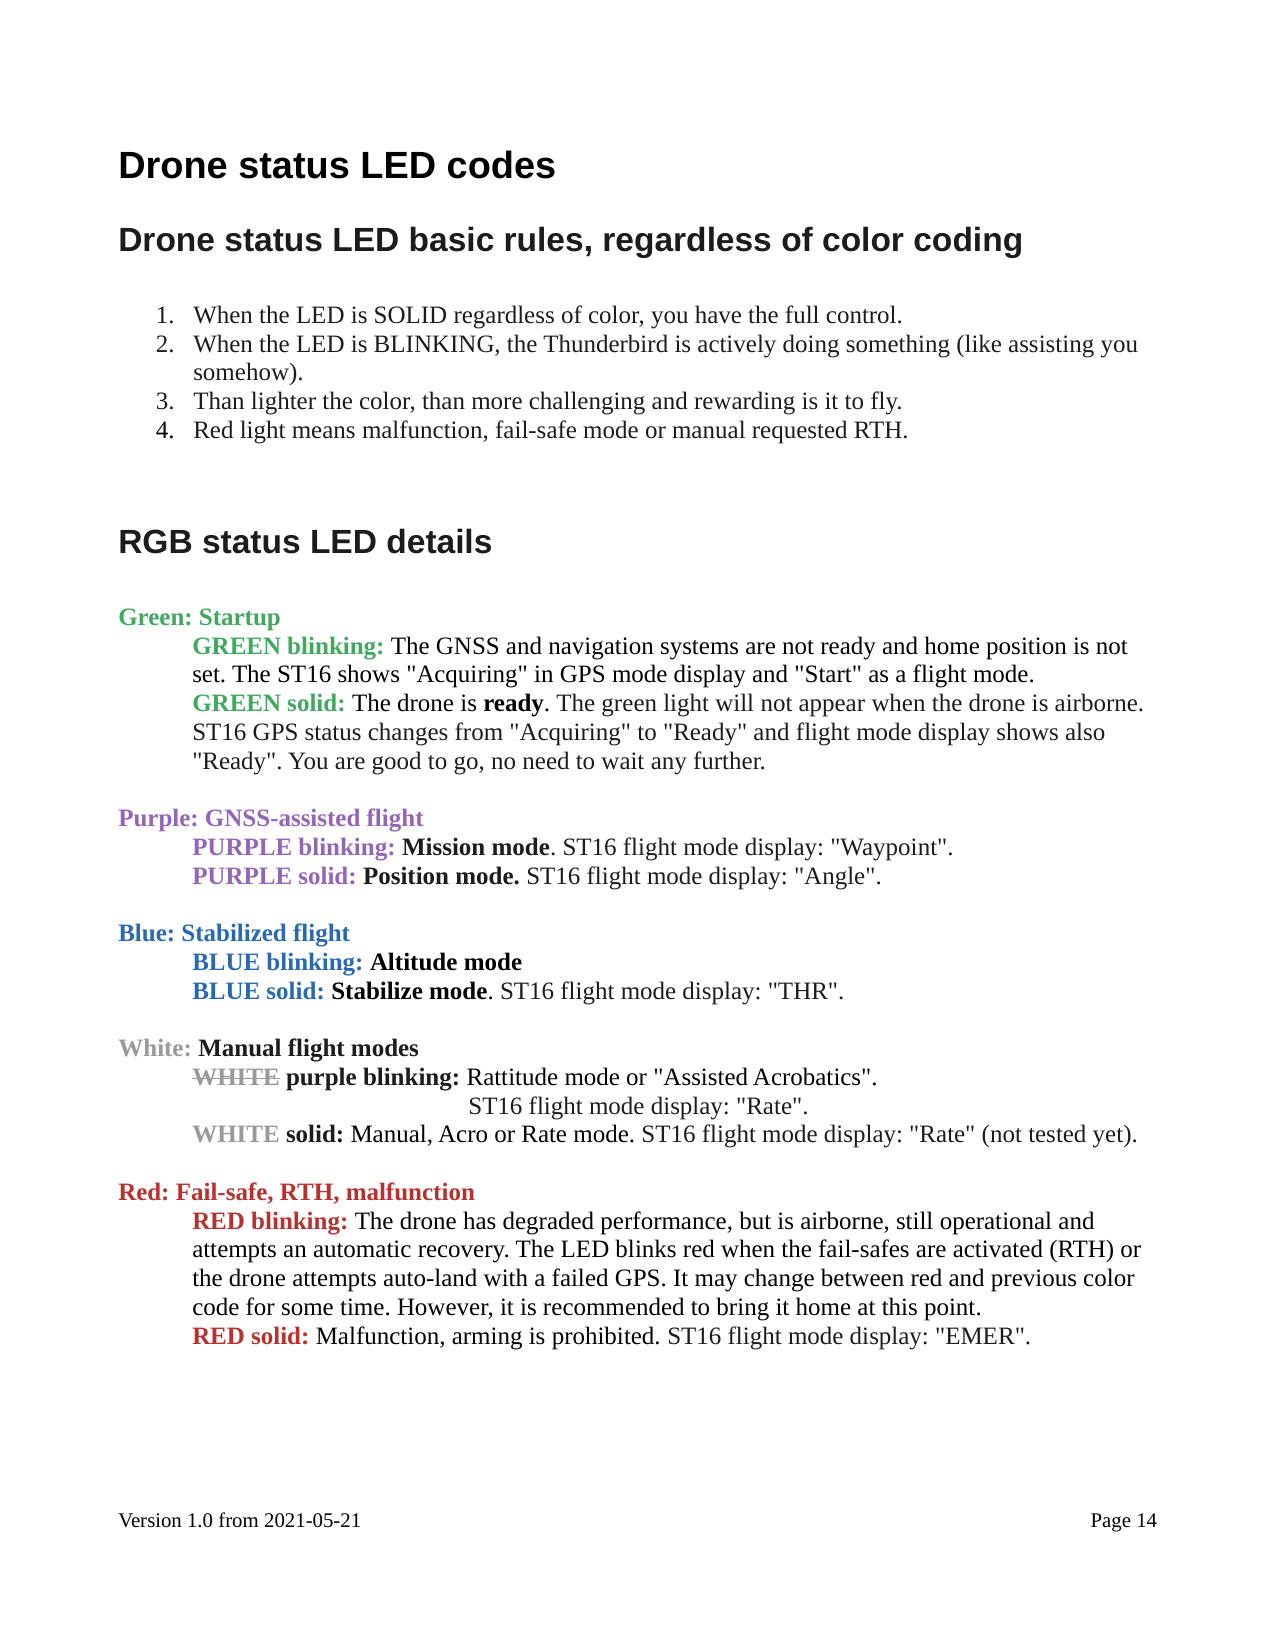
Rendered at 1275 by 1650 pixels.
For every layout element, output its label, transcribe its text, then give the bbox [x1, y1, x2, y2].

list When the LED is SOLID regardless of color, you have the full control. [156, 300, 1157, 329]
text Red: Fail-safe, RTH, malfunction [118, 1148, 1157, 1206]
list Than lighter the color, than more challenging and rewarding is it to fly. [156, 386, 1157, 415]
text WHITE solid: Manual, Acro or Rate mode. ST16 flight mode display: "Rate" (not tested yet). [118, 1119, 1157, 1148]
text GREEN solid: The drone is ready. The green light will not appear when the drone is airborne. ST16 GPS status changes from "Acquiring" to "Ready" and flight mode display shows also "Ready". You are good to go, no need to wait any further. [192, 688, 1157, 774]
text Blue: Stabilized flight BLUE blinking: Altitude mode [118, 918, 1157, 976]
text GREEN blinking: The GNSS and navigation systems are not ready and home position is not set. The ST16 shows "Acquiring" in GPS mode display and "Start" as a flight mode. [192, 631, 1157, 688]
text WHITE purple blinking: Rattitude mode or "Assisted Acrobatics". ST16 flight mode display: "Rate". [118, 1062, 1157, 1119]
text BLUE solid: Stabilize mode. ST16 flight mode display: "THR". White: Manual flight modes [118, 976, 1157, 1062]
list Red light means malfunction, fail-safe mode or manual requested RTH. [156, 415, 1157, 444]
text Green: Startup [118, 602, 1157, 631]
text RED blinking: The drone has degraded performance, but is airborne, still operational and attempts an automatic recovery. The LED blinks red when the fail-safes are activated (RTH) or the drone attempts auto-land with a failed GPS. It may change between red and previous color code for some time. However, it is recommended to bring it home at this point. RED solid: Malfunction, arming is prohibited. ST16 flight mode display: "EMER". [192, 1206, 1157, 1349]
text PURPLE solid: Position mode. ST16 flight mode display: "Angle". [118, 861, 1157, 889]
list When the LED is BLINKING, the Thunderbird is actively doing something (like assisting you somehow). [156, 329, 1157, 386]
text Purple: GNSS-assisted flight PURPLE blinking: Mission mode. ST16 flight mode display: "Waypoint". [118, 803, 1157, 861]
subtitle RGB status LED details [118, 522, 1157, 561]
subtitle Drone status LED basic rules, regardless of color coding [118, 220, 1157, 259]
subtitle Drone status LED codes [118, 143, 1157, 187]
